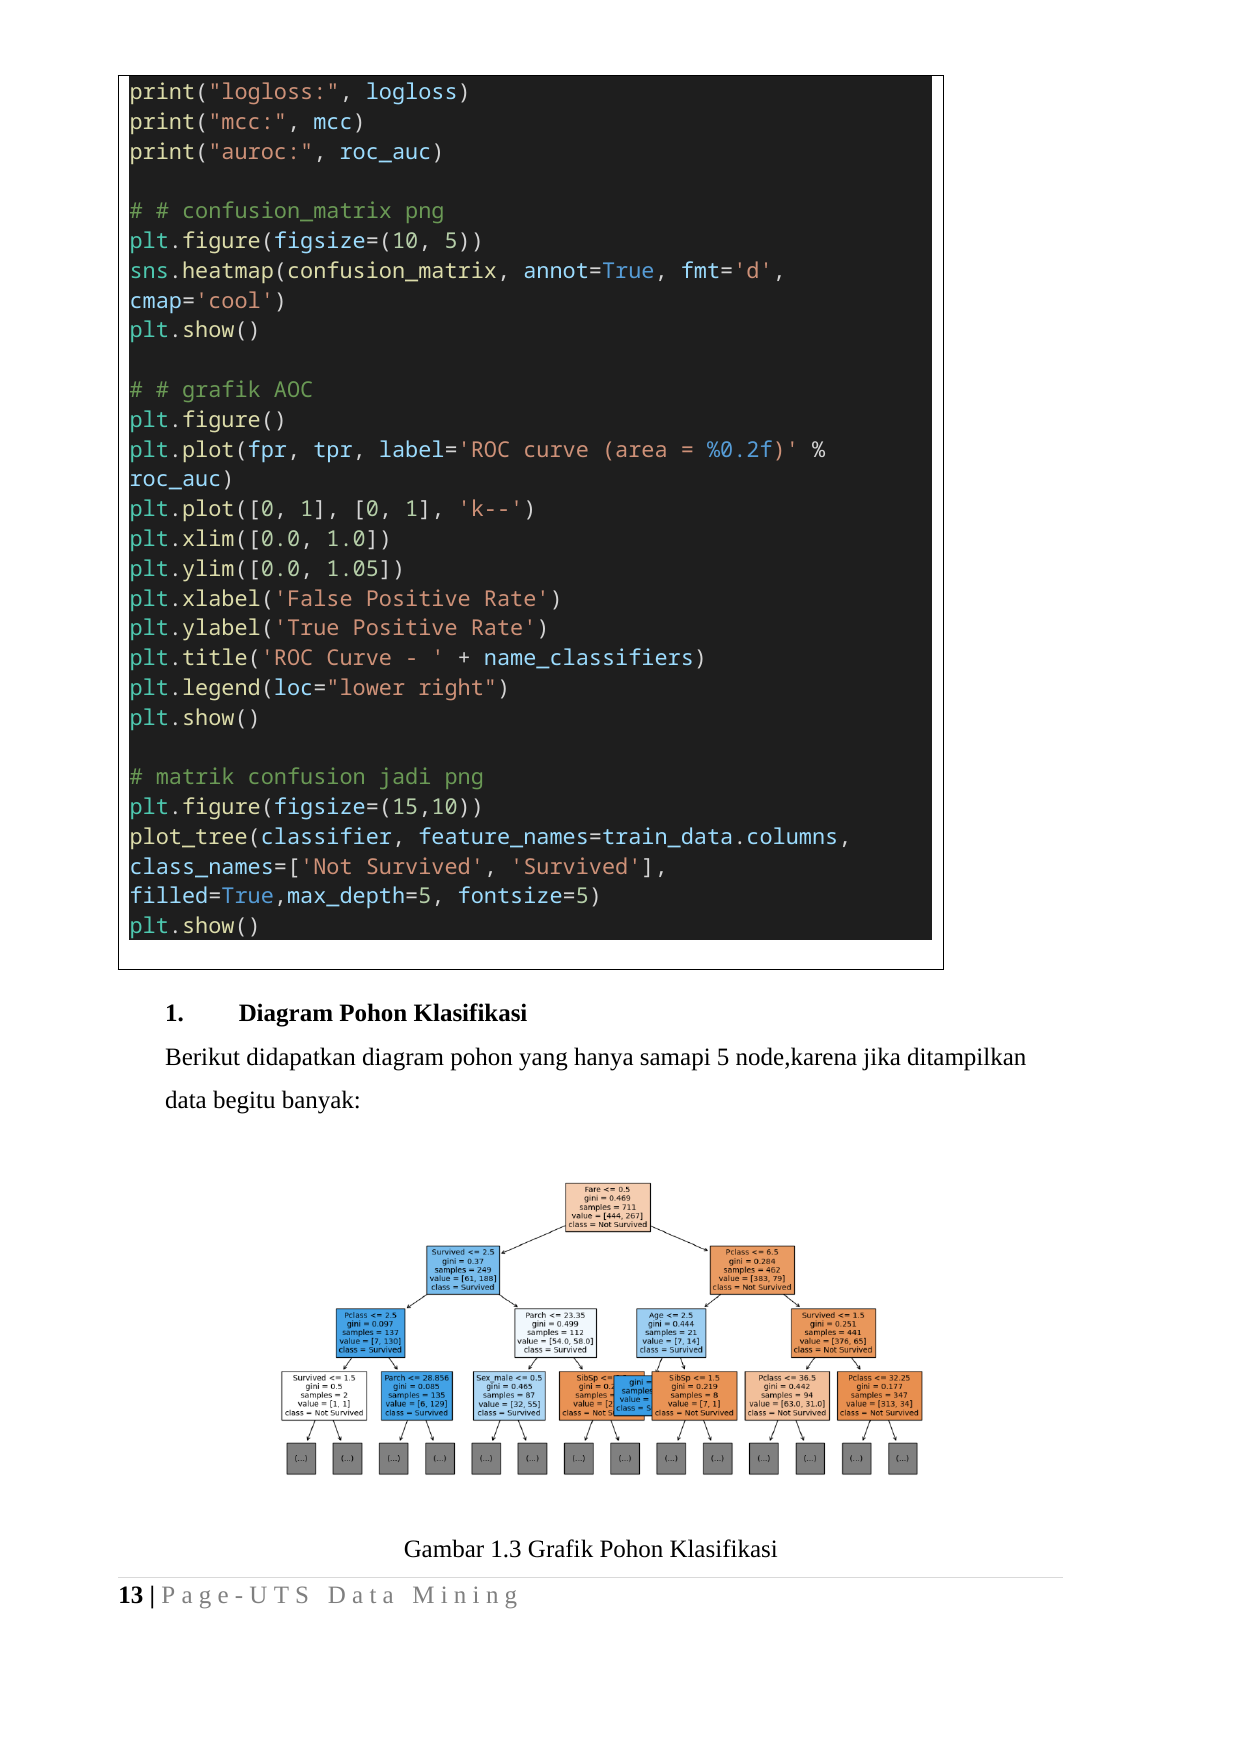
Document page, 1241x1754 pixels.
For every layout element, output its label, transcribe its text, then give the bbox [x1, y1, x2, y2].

table_header import pandas as pd import matplotlib.pyplot as plt import seaborn as sns from sklearn.model_selection import train_test_split from sklearn.preprocessing import RobustScaler from sklearn.linear_model import LogisticRegression from sklearn.metrics import confusion_matrix,classification_report, accuracy_score, f1_score, precision_score, recall_score, roc_auc_score, roc_curve, log_loss, matthews_corrcoef from sklearn import metrics, tree from sklearn.tree import plot_tree train_data = pd.read_csv('train.csv') # print(df.head()) # preprosesin data # menangani data age def impute_train_age(cols): Age = cols.iloc[0] Pclass = cols.iloc[1] if pd.isnull(Age): if Pclass == 1: return 37 elif Pclass == 2: return 29 else: return 24 else: return Age train_data['Age'] = train_data[['Age','Pclass']].apply(impute_train_age,axis=1) train_data.drop(['Cabin'],axis=1,inplace=True) train_data.dropna(inplace=True) # drop kolom yang tidak diperlukan train_data.drop(['Name','Ticket','PassengerId'],axis=1,inplace=True) # MERUBAH VARIABEL CATEGORICAL DAUMMY INT train_data = pd.get_dummies(train_data, columns = ['Sex'], drop_first=True) train_data = pd.get_dummies(train_data,columns=['Embarked'],drop_first= True) # tentukan targetd data X = train_data.drop(['Survived'],axis = 1) y = train_data['Survived'] X_train, X_test, y_train, y_test = train_test_split(X, y, test_size=0.2,random_state=0) classifier = tree.DecisionTreeClassifier() classifier.fit(X_train, y_train) y_pred = classifier.predict(X_test) y_proba = classifier.predict_proba(X_test) confusion_matrix = confusion_matrix(y_test,y_pred) ca = accuracy_score(y_test, y_pred) f1 = f1_score(y_test, y_pred, average='weighted') precision = precision_score(y_test, y_pred, average='weighted', zero_division=1) # Menangani kasus pembagian dengan nol recall = recall_score(y_test, y_pred, average='weighted') specificity = recall_score(y_test, y_pred, average='weighted') logloss = log_loss(y_test, y_proba) mcc = matthews_corrcoef(y_test, y_pred) name_classifiers = "Decision tree" # mencari nilai kurva roc fpr, tpr, thresholds = roc_curve(y_test, y_proba[:, 1]) plt.plot(fpr, tpr, label=name_classifiers) roc_auc = roc_auc_score(y_test, y_proba[:, 1]) # output print(f"Model: {name_classifiers}") print("Confusion Matrix:") print(confusion_matrix) print("Accuracy:", accuracy_score) print("f1:",f1) print("precision:", precision) print("recall:", recall) print("specificity:", specificity) print("logloss:", logloss) print("mcc:", mcc) print("auroc:", roc_auc) # # confusion_matrix png plt.figure(figsize=(10, 5)) sns.heatmap(confusion_matrix, annot=True, fmt='d', cmap='cool') plt.show() # # grafik AOC plt.figure() plt.plot(fpr, tpr, label='ROC curve (area = %0.2f)' % roc_auc) plt.plot([0, 1], [0, 1], 'k--') plt.xlim([0.0, 1.0]) plt.ylim([0.0, 1.05]) plt.xlabel('False Positive Rate') plt.ylabel('True Positive Rate') plt.title('ROC Curve - ' + name_classifiers) plt.legend(loc="lower right") plt.show() # matrik confusion jadi png plt.figure(figsize=(15,10)) plot_tree(classifier, feature_names=train_data.columns, class_names=['Not Survived', 'Survived'], filled=True,max_depth=5, fontsize=5) plt.show() [119, 76, 943, 969]
list Diagram Pohon Klasifikasi [165, 998, 1063, 1027]
text Berikut didapatkan diagram pohon yang hanya samapi 5 node,karena jika ditampilkan data begitu banyak: [165, 1042, 1063, 1113]
text Gambar 1.3 Grafik Pohon Klasifikasi [118, 1534, 1063, 1562]
